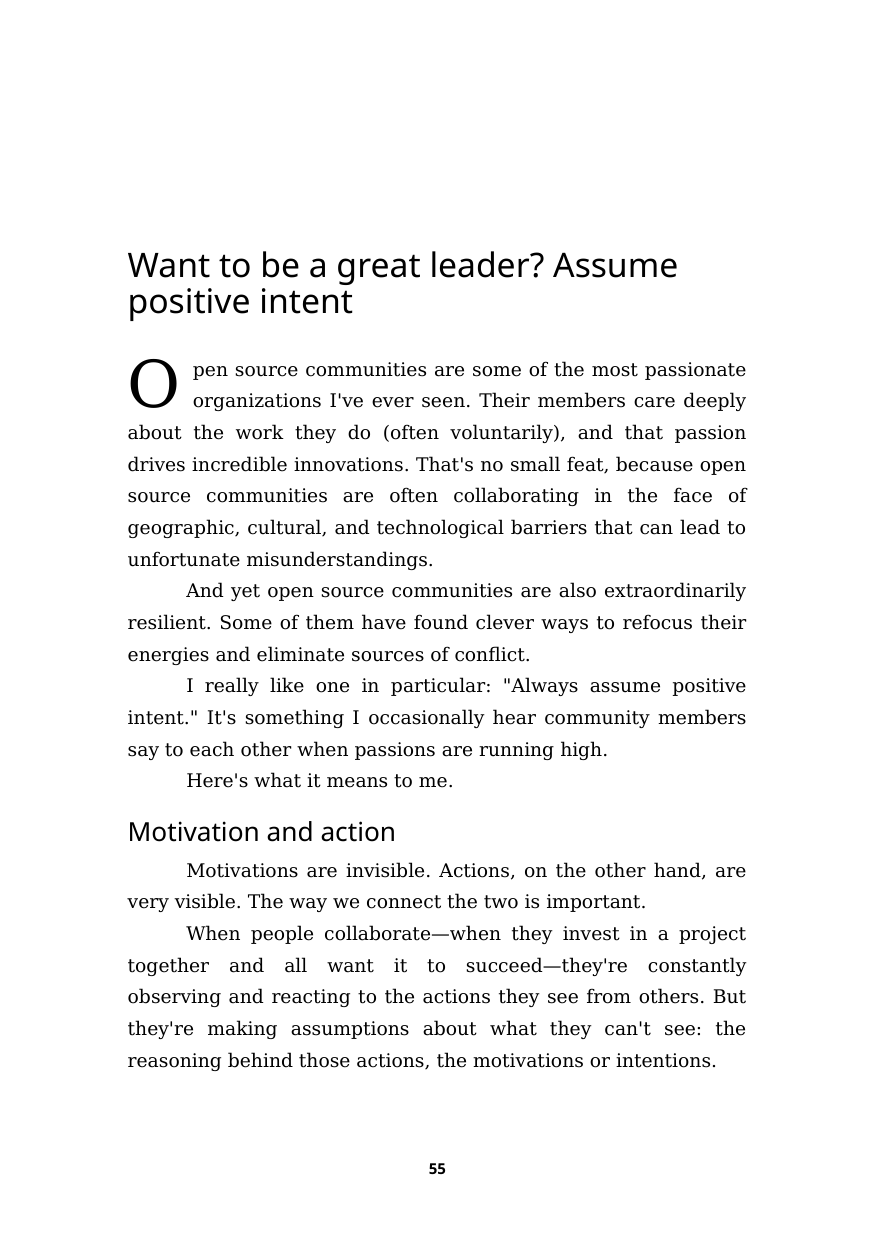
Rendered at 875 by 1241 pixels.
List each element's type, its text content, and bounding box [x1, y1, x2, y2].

text Here's what it means to me. [127, 771, 747, 792]
text And yet open source communities are also extraordinarily resilient. Some of them have found clever ways to refocus their energies and eliminate sources of conflict. [127, 581, 747, 666]
subtitle Motivation and action [127, 817, 747, 847]
text I really like one in particular: "Always assume positive intent." It's something I occasionally hear community members say to each other when passions are running high. [127, 676, 747, 761]
text When people collaborate—when they invest in a project together and all want it to succeed—they're constantly observing and reacting to the actions they see from others. But they're making assumptions about what they can't see: the reasoning behind those actions, the motivations or intentions. [127, 923, 747, 1071]
text Open source communities are some of the most passionate organizations I've ever seen. Their members care deeply about the work they do (often voluntarily), and that passion drives incredible innovations. That's no small feat, because open source communities are often collaborating in the face of geographic, cultural, and technological barriers that can lead to unfortunate misunderstandings. [127, 359, 747, 571]
text Motivations are invisible. Actions, on the other hand, are very visible. The way we connect the two is important. [127, 859, 747, 913]
subtitle Want to be a great leader? Assume positive intent [127, 246, 747, 324]
